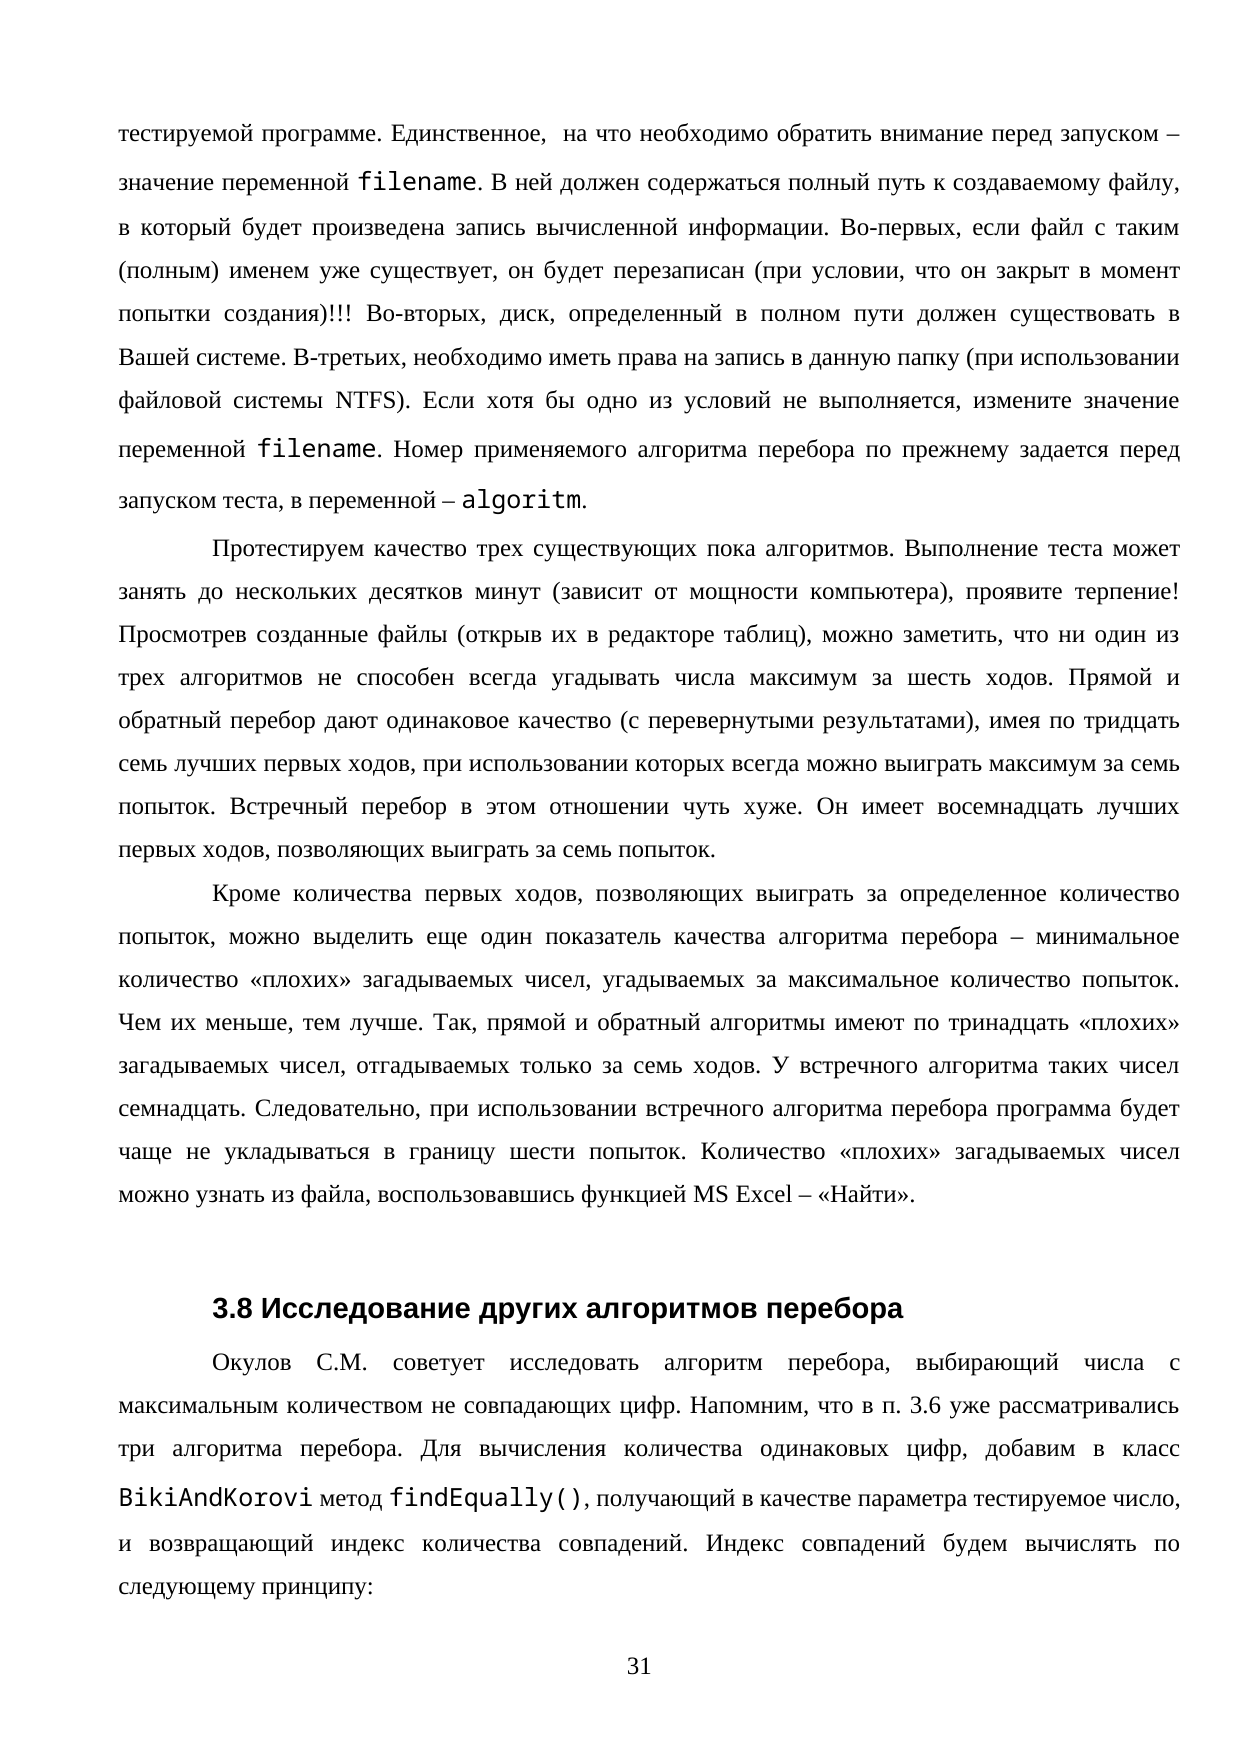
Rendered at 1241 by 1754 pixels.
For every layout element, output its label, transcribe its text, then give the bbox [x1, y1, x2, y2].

subtitle 3.8 Исследование других алгоритмов перебора [212, 1291, 1181, 1324]
text Окулов С.М. советует исследовать алгоритм перебора, выбирающий числа с максимальным количеством не совпадающих цифр. Напомним, что в п. 3.6 уже рассматривались три алгоритма перебора. Для вычисления количества одинаковых цифр, добавим в класс BikiAndKorovi метод findEqually(), получающий в качестве параметра тестируемое число, и возвращающий индекс количества совпадений. Индекс совпадений будем вычислять по следующему принципу: [118, 1347, 1181, 1599]
text Протестируем качество трех существующих пока алгоритмов. Выполнение теста может занять до нескольких десятков минут (зависит от мощности компьютера), проявите терпение! Просмотрев созданные файлы (открыв их в редакторе таблиц), можно заметить, что ни один из трех алгоритмов не способен всегда угадывать числа максимум за шесть ходов. Прямой и обратный перебор дают одинаковое качество (с перевернутыми результатами), имея по тридцать семь лучших первых ходов, при использовании которых всегда можно выиграть максимум за семь попыток. Встречный перебор в этом отношении чуть хуже. Он имеет восемнадцать лучших первых ходов, позволяющих выиграть за семь попыток. [118, 533, 1181, 863]
text тестируемой программе. Единственное, на что необходимо обратить внимание перед запуском – значение переменной filename. В ней должен содержаться полный путь к создаваемому файлу, в который будет произведена запись вычисленной информации. Во-первых, если файл с таким (полным) именем уже существует, он будет перезаписан (при условии, что он закрыт в момент попытки создания)!!! Во-вторых, диск, определенный в полном пути должен существовать в Вашей системе. В-третьих, необходимо иметь права на запись в данную папку (при использовании файловой системы NTFS). Если хотя бы одно из условий не выполняется, измените значение переменной filename. Номер применяемого алгоритма перебора по прежнему задается перед запуском теста, в переменной – algoritm. [118, 118, 1181, 516]
text Кроме количества первых ходов, позволяющих выиграть за определенное количество попыток, можно выделить еще один показатель качества алгоритма перебора – минимальное количество «плохих» загадываемых чисел, угадываемых за максимальное количество попыток. Чем их меньше, тем лучше. Так, прямой и обратный алгоритмы имеют по тринадцать «плохих» загадываемых чисел, отгадываемых только за семь ходов. У встречного алгоритма таких чисел семнадцать. Следовательно, при использовании встречного алгоритма перебора программа будет чаще не укладываться в границу шести попыток. Количество «плохих» загадываемых чисел можно узнать из файла, воспользовавшись функцией MS Excel – «Найти». [118, 878, 1181, 1208]
